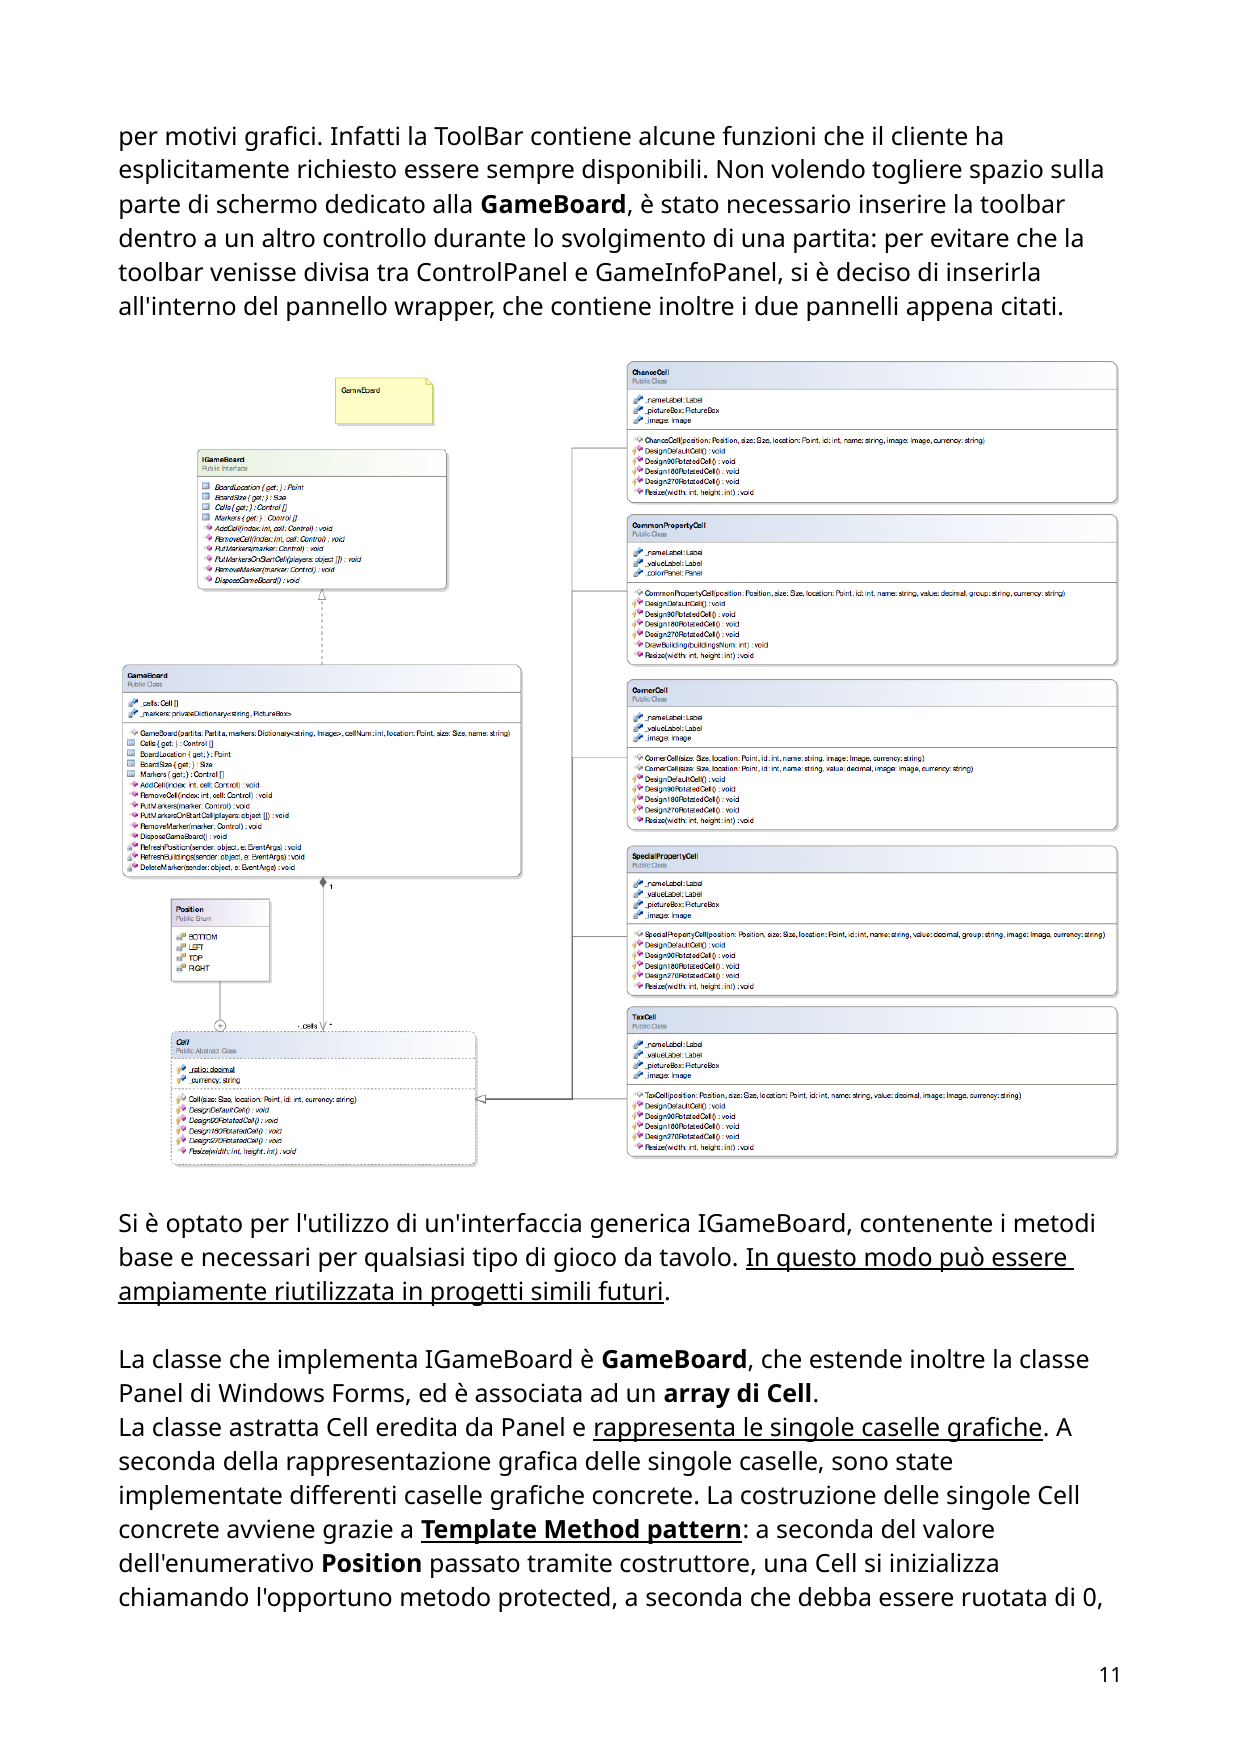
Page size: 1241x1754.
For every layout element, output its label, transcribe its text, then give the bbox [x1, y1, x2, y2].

text La classe che implementa IGameBoard è GameBoard, che estende inoltre la classe Panel di Windows Forms, ed è associata ad un array di Cell. [118, 1342, 1122, 1410]
text Si è optato per l'utilizzo di un'interfaccia generica IGameBoard, contenente i metodi base e necessari per qualsiasi tipo di gioco da tavolo. In questo modo può essere ampiamente riutilizzata in progetti simili futuri. [118, 1205, 1122, 1308]
picture [118, 356, 1122, 1172]
text La classe astratta Cell eredita da Panel e rappresenta le singole caselle grafiche. A seconda della rappresentazione grafica delle singole caselle, sono state implementate differenti caselle grafiche concrete. La costruzione delle singole Cell concrete avviene grazie a Template Method pattern: a seconda del valore dell'enumerativo Position passato tramite costruttore, una Cell si inizializza chiamando l'opportuno metodo protected, a seconda che debba essere ruotata di 0, [118, 1410, 1122, 1614]
text per motivi grafici. Infatti la ToolBar contiene alcune funzioni che il cliente ha esplicitamente richiesto essere sempre disponibili. Non volendo togliere spazio sulla parte di schermo dedicato alla GameBoard, è stato necessario inserire la toolbar dentro a un altro controllo durante lo svolgimento di una partita: per evitare che la toolbar venisse divisa tra ControlPanel e GameInfoPanel, si è deciso di inserirla all'interno del pannello wrapper, che contiene inoltre i due pannelli appena citati. [118, 118, 1122, 322]
